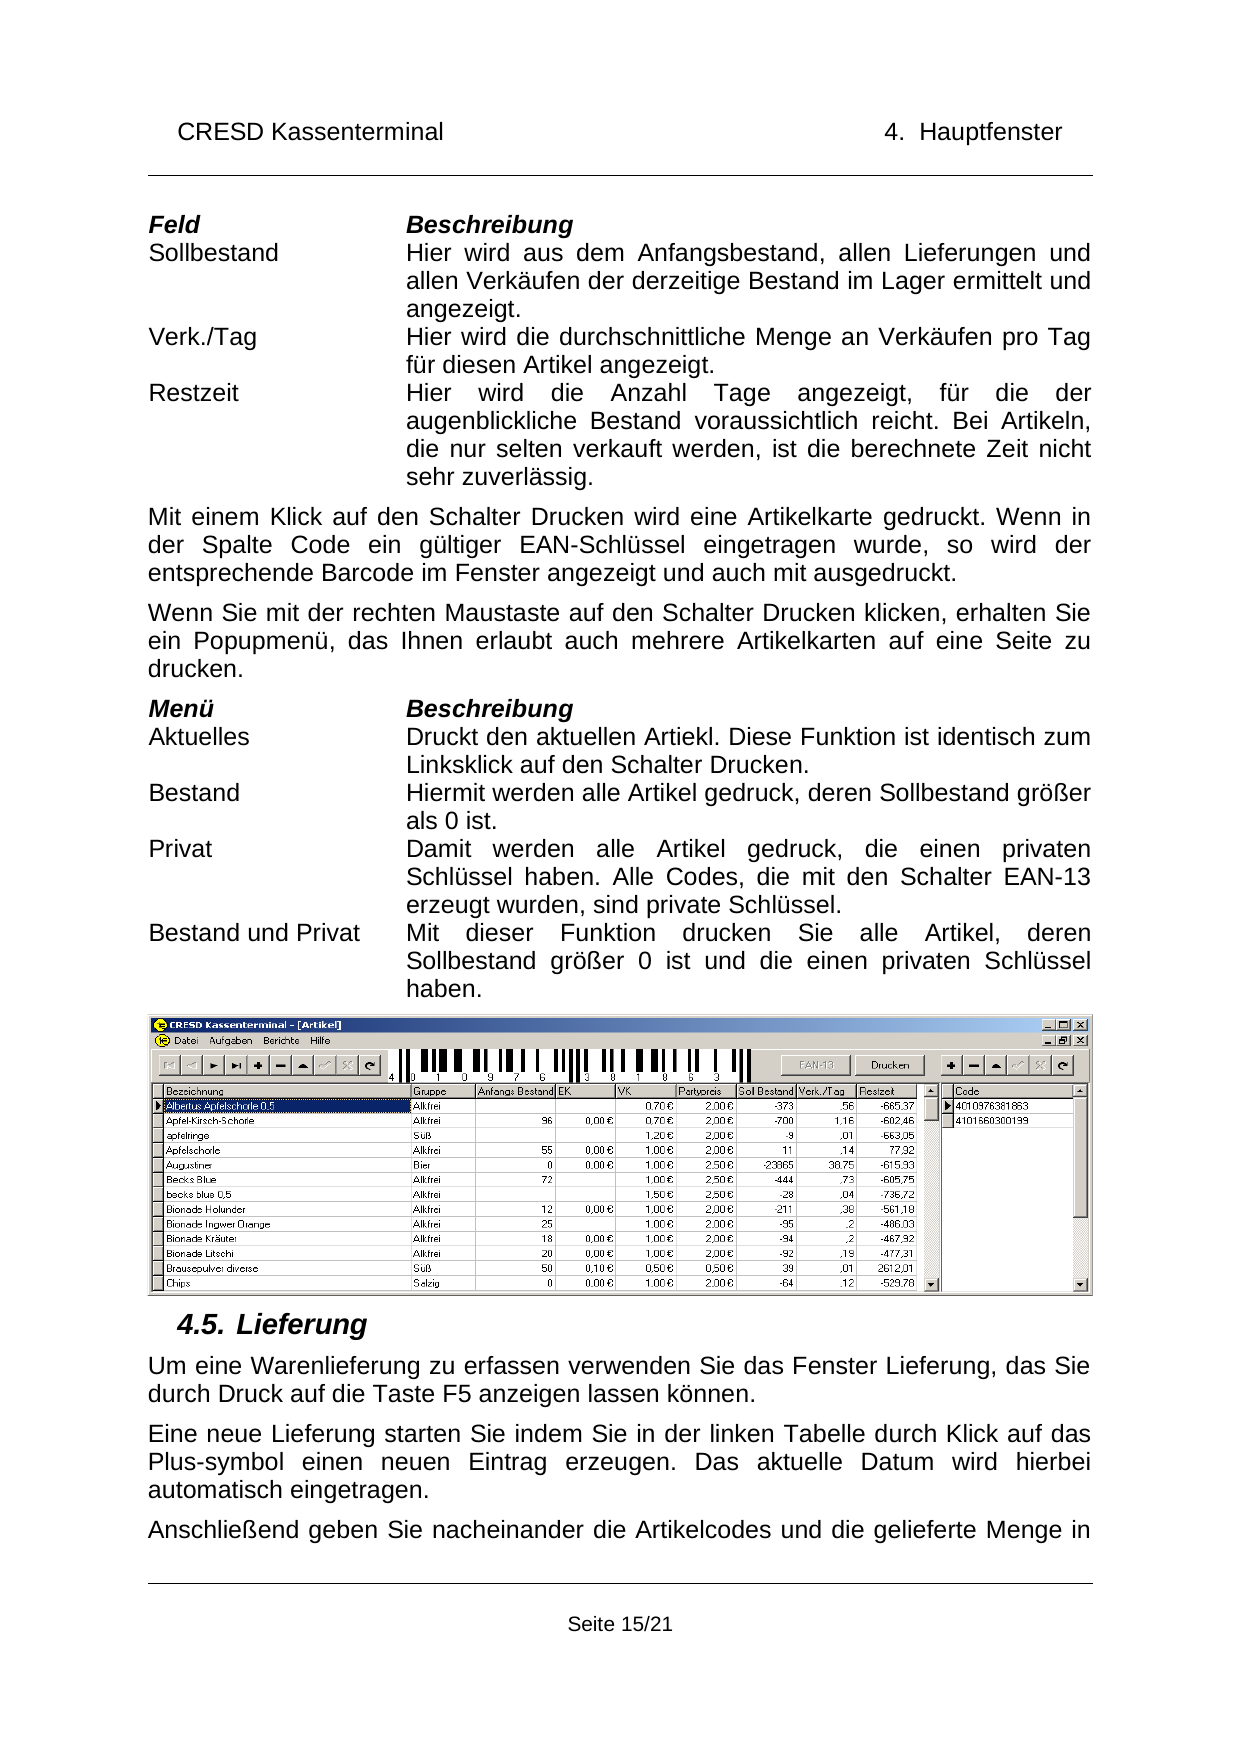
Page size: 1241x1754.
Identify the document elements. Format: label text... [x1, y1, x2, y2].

table_cell Sollbestand [148, 239, 406, 323]
table_header Beschreibung [406, 695, 1093, 723]
table_cell Restzeit [148, 379, 406, 491]
table_cell Druckt den aktuellen Artiekl. Diese Funktion ist identisch zum Linksklick auf den Schalter Drucken. [406, 723, 1093, 779]
table_header Feld [148, 211, 406, 239]
table_cell Bestand und Privat [148, 919, 406, 1003]
subtitle Lieferung [177, 1308, 1093, 1340]
text Wenn Sie mit der rechten Maustaste auf den Schalter Drucken klicken, erhalten Sie ein Popupmenü, das Ihnen erlaubt auch mehrere Artikelkarten auf eine Seite zu drucken. [148, 599, 1093, 683]
text Eine neue Lieferung starten Sie indem Sie in der linken Tabelle durch Klick auf das Plus-symbol einen neuen Eintrag erzeugen. Das aktuelle Datum wird hierbei automatisch eingetragen. [148, 1420, 1093, 1504]
text Anschließend geben Sie nacheinander die Artikelcodes und die gelieferte Menge in [148, 1516, 1093, 1543]
table_cell Hiermit werden alle Artikel gedruck, deren Sollbestand größer als 0 ist. [406, 779, 1093, 835]
text Mit einem Klick auf den Schalter Drucken wird eine Artikelkarte gedruckt. Wenn in der Spalte Code ein gültiger EAN-Schlüssel eingetragen wurde, so wird der entsprechende Barcode im Fenster angezeigt und auch mit ausgedruckt. [148, 503, 1093, 587]
table_cell Hier wird die durchschnittliche Menge an Verkäufen pro Tag für diesen Artikel angezeigt. [406, 323, 1093, 379]
table_cell Privat [148, 835, 406, 919]
text Um eine Warenlieferung zu erfassen verwenden Sie das Fenster Lieferung, das Sie durch Druck auf die Taste F5 anzeigen lassen können. [148, 1352, 1093, 1408]
table_cell Mit dieser Funktion drucken Sie alle Artikel, deren Sollbestand größer 0 ist und die einen privaten Schlüssel haben. [406, 919, 1093, 1003]
table_cell Bestand [148, 779, 406, 835]
table_cell Verk./Tag [148, 323, 406, 379]
table_cell Hier wird die Anzahl Tage angezeigt, für die der augenblickliche Bestand voraussichtlich reicht. Bei Artikeln, die nur selten verkauft werden, ist die berechnete Zeit nicht sehr zuverlässig. [406, 379, 1093, 491]
table_header Beschreibung [406, 211, 1093, 239]
table_cell Damit werden alle Artikel gedruck, die einen privaten Schlüssel haben. Alle Codes, die mit den Schalter EAN-13 erzeugt wurden, sind private Schlüssel. [406, 835, 1093, 919]
table_header Menü [148, 695, 406, 723]
picture [147, 1014, 1093, 1296]
table_cell Aktuelles [148, 723, 406, 779]
table_cell Hier wird aus dem Anfangsbestand, allen Lieferungen und allen Verkäufen der derzeitige Bestand im Lager ermittelt und angezeigt. [406, 239, 1093, 323]
